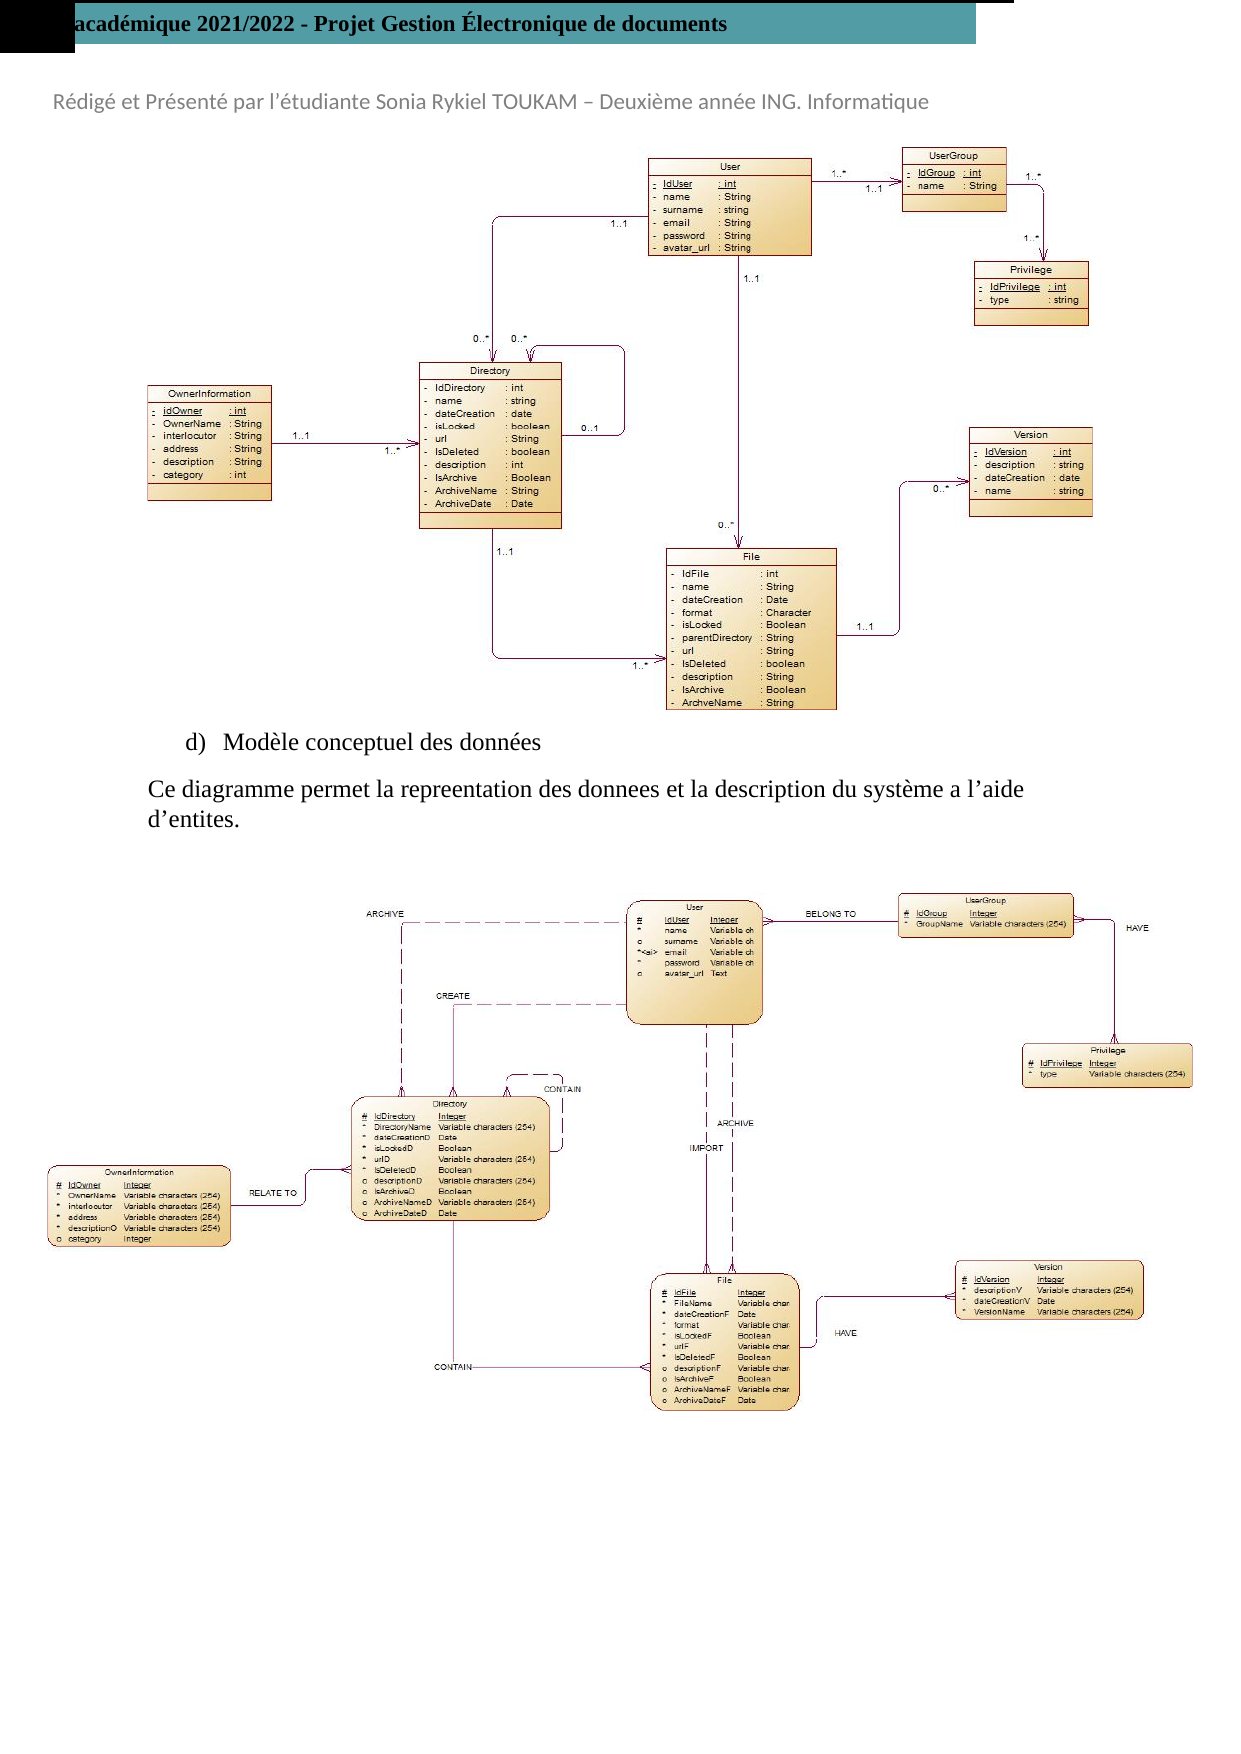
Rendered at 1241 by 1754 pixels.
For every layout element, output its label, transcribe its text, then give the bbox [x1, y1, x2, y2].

list Modèle conceptuel des données [185, 727, 1093, 756]
text Ce diagramme permet la repreentation des donnees et la description du système a l’aide d’entites. [148, 774, 1093, 832]
